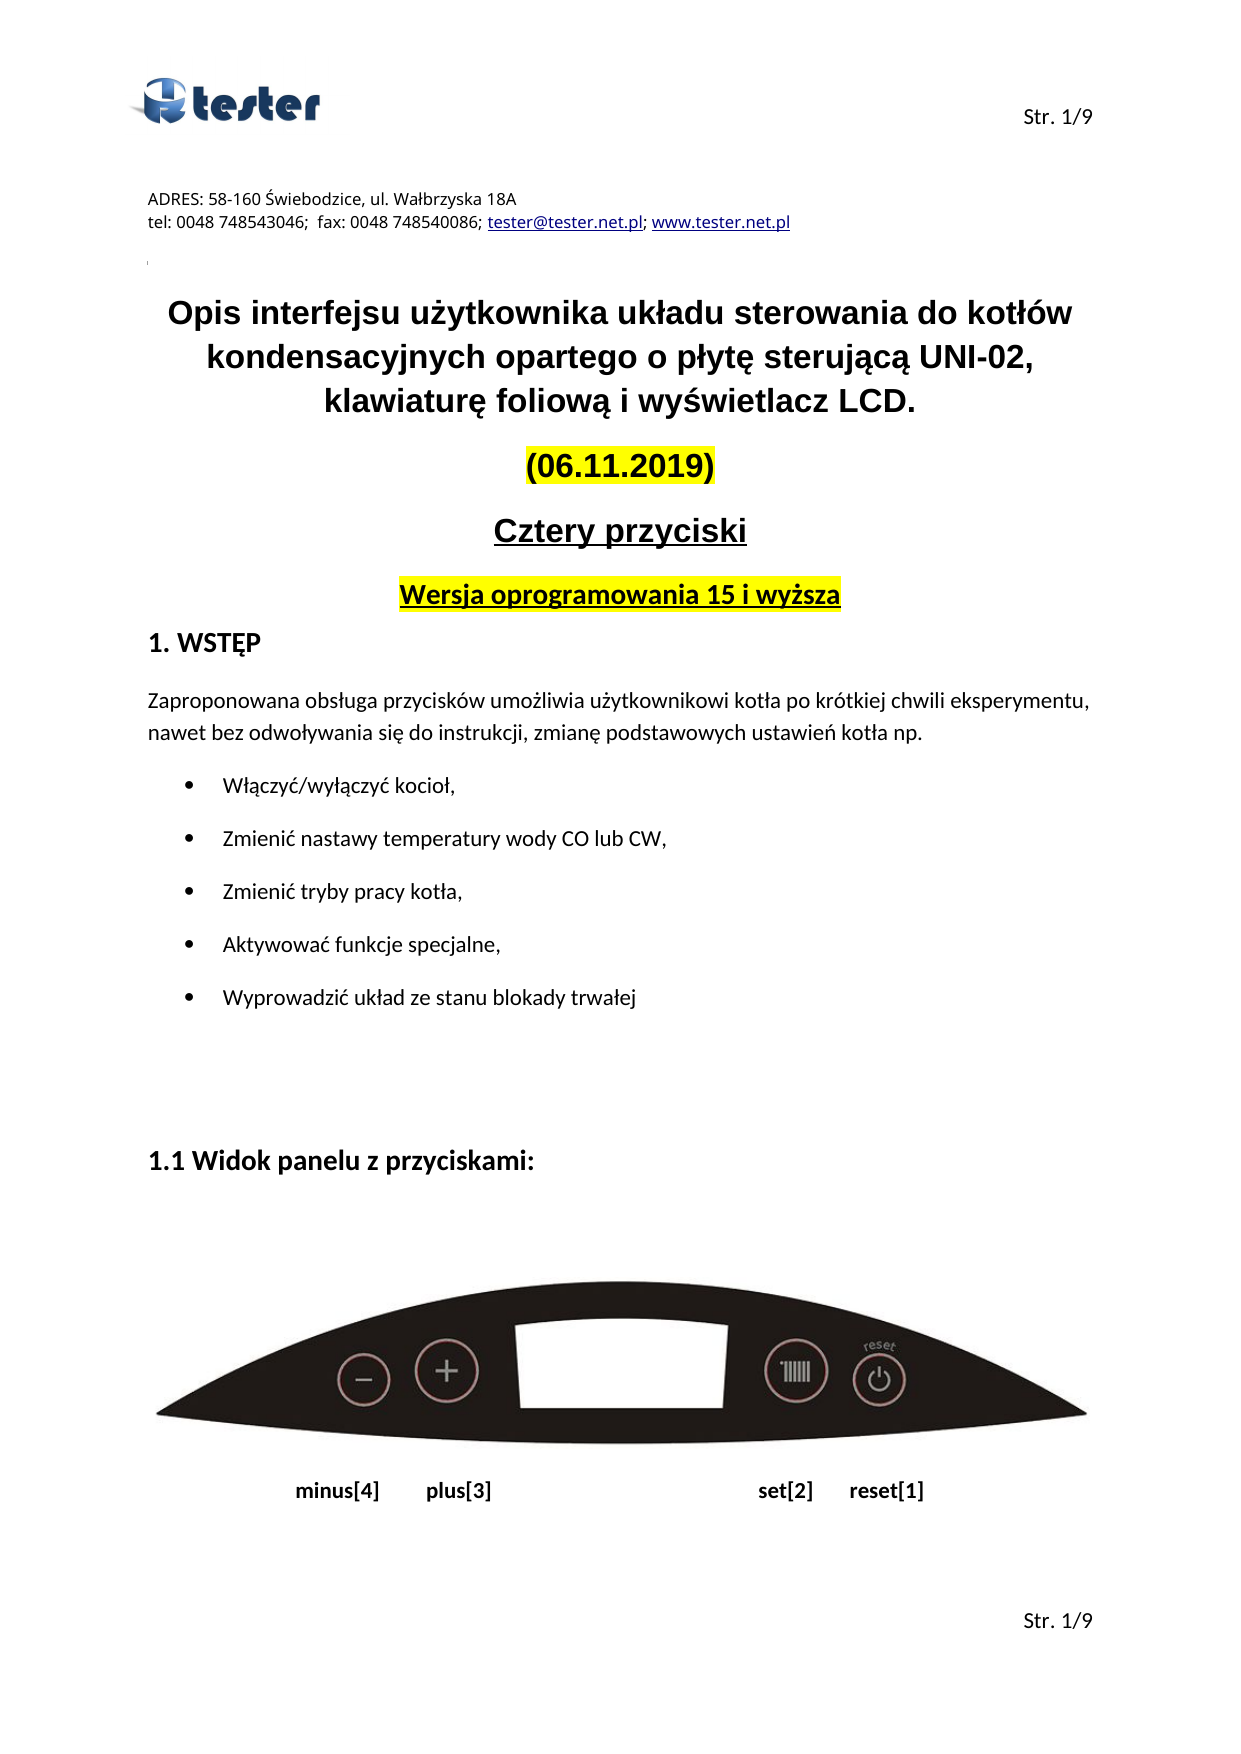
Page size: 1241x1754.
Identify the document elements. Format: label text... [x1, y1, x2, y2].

list Widok panelu z przyciskami: [148, 1142, 1093, 1178]
list Zmienić tryby pracy kotła, [185, 877, 1093, 905]
text (06.11.2019) [148, 446, 1093, 484]
text minus[4] plus[3] set[2] reset[1] [148, 1477, 1093, 1505]
text Cztery przyciski [148, 511, 1093, 549]
text 1. WSTĘP [148, 624, 1093, 660]
list Wyprowadzić układ ze stanu blokady trwałej [185, 983, 1093, 1011]
list Zmienić nastawy temperatury wody CO lub CW, [185, 824, 1093, 852]
text Wersja oprogramowania 15 i wyższa [148, 576, 1093, 612]
list Włączyć/wyłączyć kocioł, [185, 771, 1093, 799]
text Opis interfejsu użytkownika układu sterowania do kotłów kondensacyjnych opartego o płytę sterującą UNI-02, klawiaturę foliową i wyświetlacz LCD. [148, 293, 1093, 419]
text Zaproponowana obsługa przycisków umożliwia użytkownikowi kotła po krótkiej chwili eksperymentu, nawet bez odwoływania się do instrukcji, zmianę podstawowych ustawień kotła np. [148, 686, 1093, 746]
list Aktywować funkcje specjalne, [185, 930, 1093, 958]
